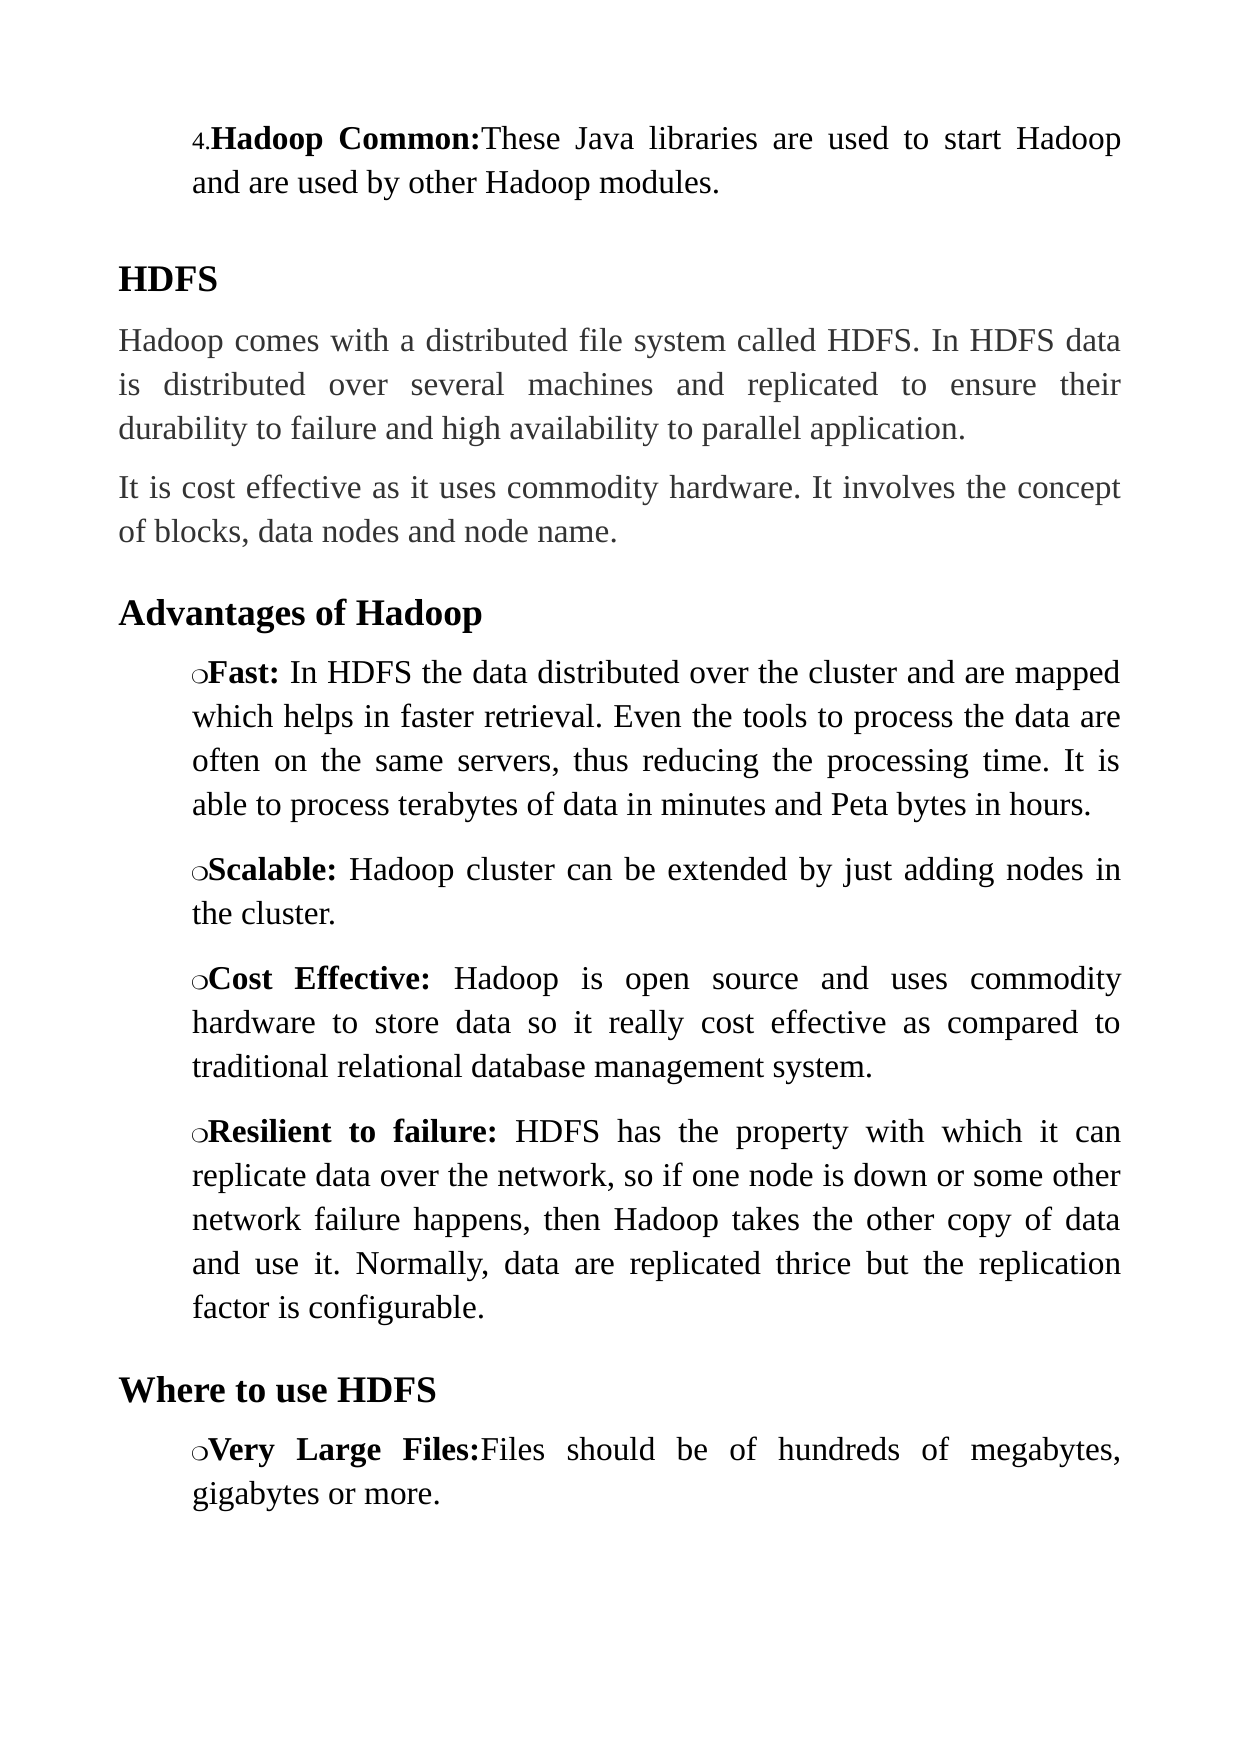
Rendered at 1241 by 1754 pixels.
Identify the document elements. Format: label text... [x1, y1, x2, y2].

subtitle Advantages of Hadoop [118, 591, 1122, 634]
list Cost Effective: Hadoop is open source and uses commodity hardware to store data so it really cost effective as compared to traditional relational database management system. [118, 958, 1122, 1085]
subtitle Where to use HDFS [118, 1367, 1122, 1410]
list Fast: In HDFS the data distributed over the cluster and are mapped which helps in faster retrieval. Even the tools to process the data are often on the same servers, thus reducing the processing time. It is able to process terabytes of data in minutes and Peta bytes in hours. [118, 652, 1122, 823]
list Very Large Files:Files should be of hundreds of megabytes, gigabytes or more. [118, 1429, 1122, 1511]
list Hadoop Common:These Java libraries are used to start Hadoop and are used by other Hadoop modules. [118, 118, 1122, 201]
list Resilient to failure: HDFS has the property with which it can replicate data over the network, so if one node is down or some other network failure happens, then Hadoop takes the other copy of data and use it. Normally, data are replicated thrice but the replication factor is configurable. [118, 1111, 1122, 1326]
text It is cost effective as it uses commodity hardware. It involves the concept of blocks, data nodes and node name. [118, 467, 1122, 549]
list Scalable: Hadoop cluster can be extended by just adding nodes in the cluster. [118, 849, 1122, 932]
text Hadoop comes with a distributed file system called HDFS. In HDFS data is distributed over several machines and replicated to ensure their durability to failure and high availability to parallel application. [118, 320, 1122, 447]
text HDFS [118, 221, 1122, 299]
